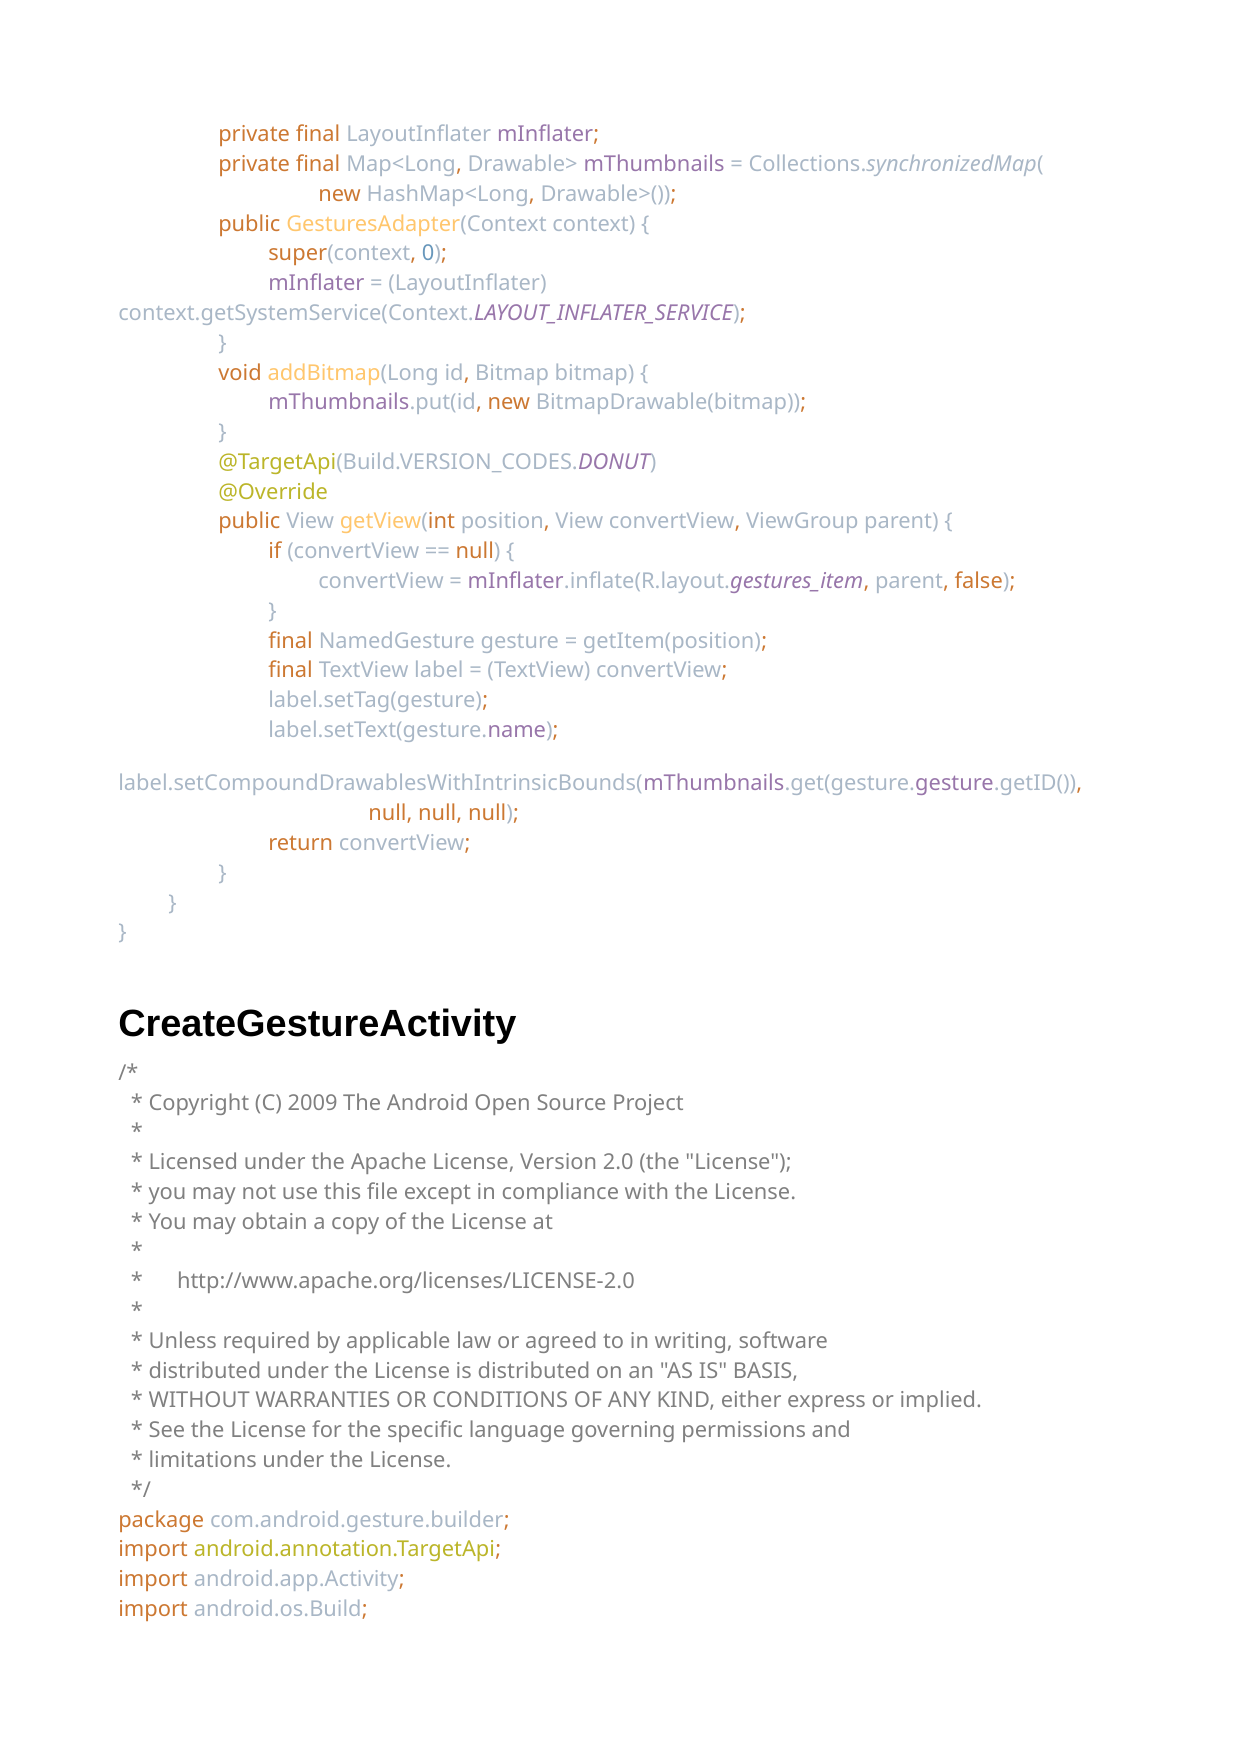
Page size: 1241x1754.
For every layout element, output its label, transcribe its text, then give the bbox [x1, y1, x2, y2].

text if (convertView == null) { [118, 535, 1122, 565]
text } [118, 887, 1122, 916]
text * you may not use this file except in compliance with the License. [118, 1176, 1122, 1206]
text @Override [118, 476, 1122, 505]
text * WITHOUT WARRANTIES OR CONDITIONS OF ANY KIND, either express or implied. [118, 1384, 1122, 1414]
text return convertView; [118, 827, 1122, 857]
text package com.android.gesture.builder; [118, 1504, 1122, 1533]
text new HashMap<Long, Drawable>()); [118, 178, 1122, 207]
text final NamedGesture gesture = getItem(position); [118, 624, 1122, 654]
text * You may obtain a copy of the License at [118, 1206, 1122, 1236]
text label.setTag(gesture); [118, 684, 1122, 714]
text * See the License for the specific language governing permissions and [118, 1414, 1122, 1444]
text void addBitmap(Long id, Bitmap bitmap) { [118, 356, 1122, 386]
text } [118, 857, 1122, 887]
text super(context, 0); [118, 237, 1122, 267]
text * [118, 1295, 1122, 1325]
text } [118, 916, 1122, 946]
text convertView = mInflater.inflate(R.layout.gestures_item, parent, false); [118, 565, 1122, 595]
text final TextView label = (TextView) convertView; [118, 654, 1122, 684]
text */ [118, 1474, 1122, 1504]
text * [118, 1116, 1122, 1146]
text mInflater = (LayoutInflater) context.getSystemService(Context.LAYOUT_INFLATER_SERVICE); [118, 267, 1122, 327]
text * http://www.apache.org/licenses/LICENSE-2.0 [118, 1265, 1122, 1295]
text public GesturesAdapter(Context context) { [118, 207, 1122, 237]
text * limitations under the License. [118, 1444, 1122, 1474]
text * Licensed under the Apache License, Version 2.0 (the "License"); [118, 1146, 1122, 1176]
text } [118, 595, 1122, 624]
text * distributed under the License is distributed on an "AS IS" BASIS, [118, 1355, 1122, 1384]
text private final Map<Long, Drawable> mThumbnails = Collections.synchronizedMap( [118, 148, 1122, 178]
text } [118, 416, 1122, 446]
text @TargetApi(Build.VERSION_CODES.DONUT) [118, 446, 1122, 476]
text private final LayoutInflater mInflater; [118, 118, 1122, 148]
text label.setText(gesture.name); [118, 714, 1122, 744]
text } [118, 327, 1122, 356]
text null, null, null); [118, 797, 1122, 827]
subtitle CreateGestureActivity [118, 1001, 1122, 1044]
text mThumbnails.put(id, new BitmapDrawable(bitmap)); [118, 386, 1122, 416]
text public View getView(int position, View convertView, ViewGroup parent) { [118, 505, 1122, 535]
text import android.annotation.TargetApi; [118, 1533, 1122, 1563]
text import android.os.Build; [118, 1593, 1122, 1623]
text * [118, 1236, 1122, 1265]
text import android.app.Activity; [118, 1563, 1122, 1593]
text /* [118, 1057, 1122, 1087]
text * Copyright (C) 2009 The Android Open Source Project [118, 1087, 1122, 1116]
text label.setCompoundDrawablesWithIntrinsicBounds(mThumbnails.get(gesture.gesture.getID()), [118, 744, 1122, 797]
text * Unless required by applicable law or agreed to in writing, software [118, 1325, 1122, 1355]
